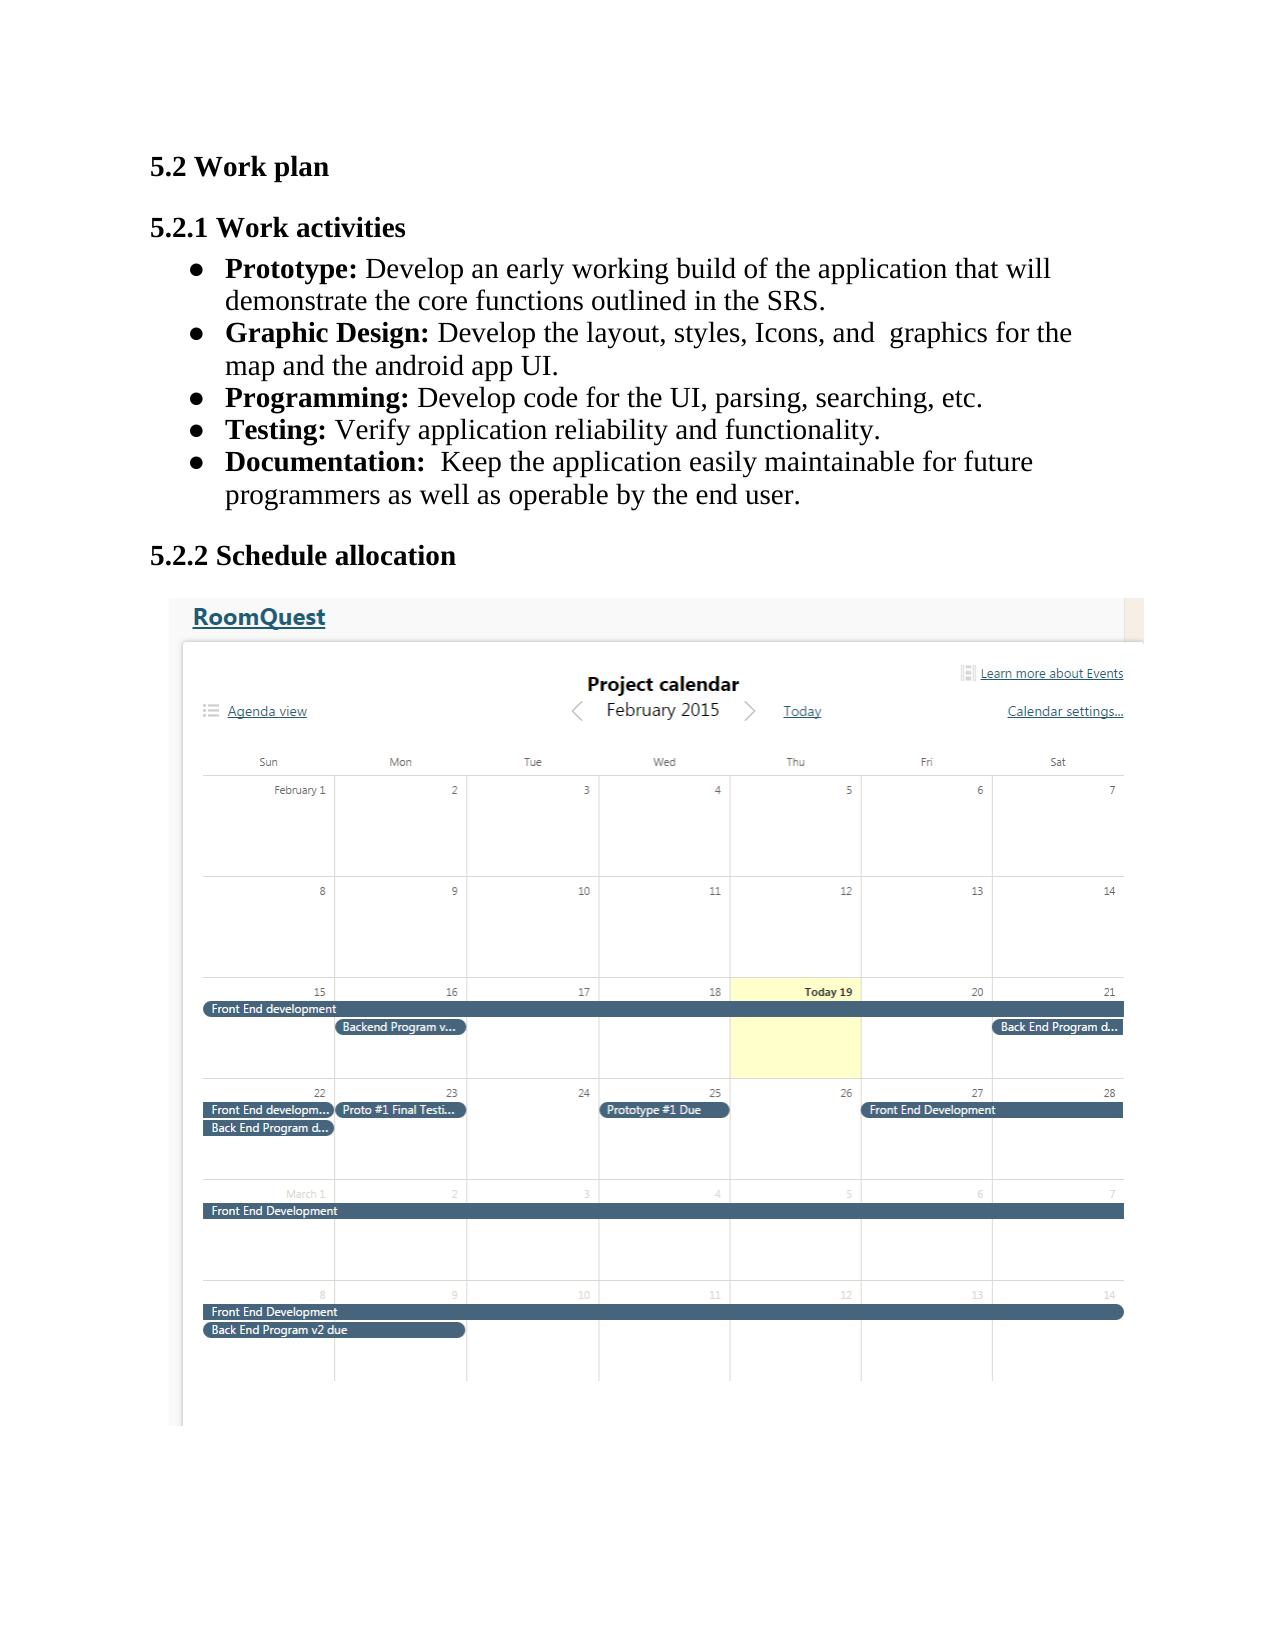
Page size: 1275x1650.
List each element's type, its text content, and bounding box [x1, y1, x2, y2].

subtitle 5.2 Work plan [150, 150, 1125, 182]
subtitle 5.2.2 Schedule allocation [150, 539, 1125, 572]
list Testing: Verify application reliability and functionality. [187, 413, 1125, 446]
list Prototype: Develop an early working build of the application that will demonstrate the core functions outlined in the SRS. [187, 252, 1125, 317]
list Documentation: Keep the application easily maintainable for future programmers as well as operable by the end user. [187, 446, 1125, 510]
picture [168, 598, 1144, 1426]
list Programming: Develop code for the UI, parsing, searching, etc. [187, 381, 1125, 413]
subtitle 5.2.1 Work activities [150, 211, 1125, 244]
list Graphic Design: Develop the layout, styles, Icons, and graphics for the map and the android app UI. [187, 317, 1125, 381]
